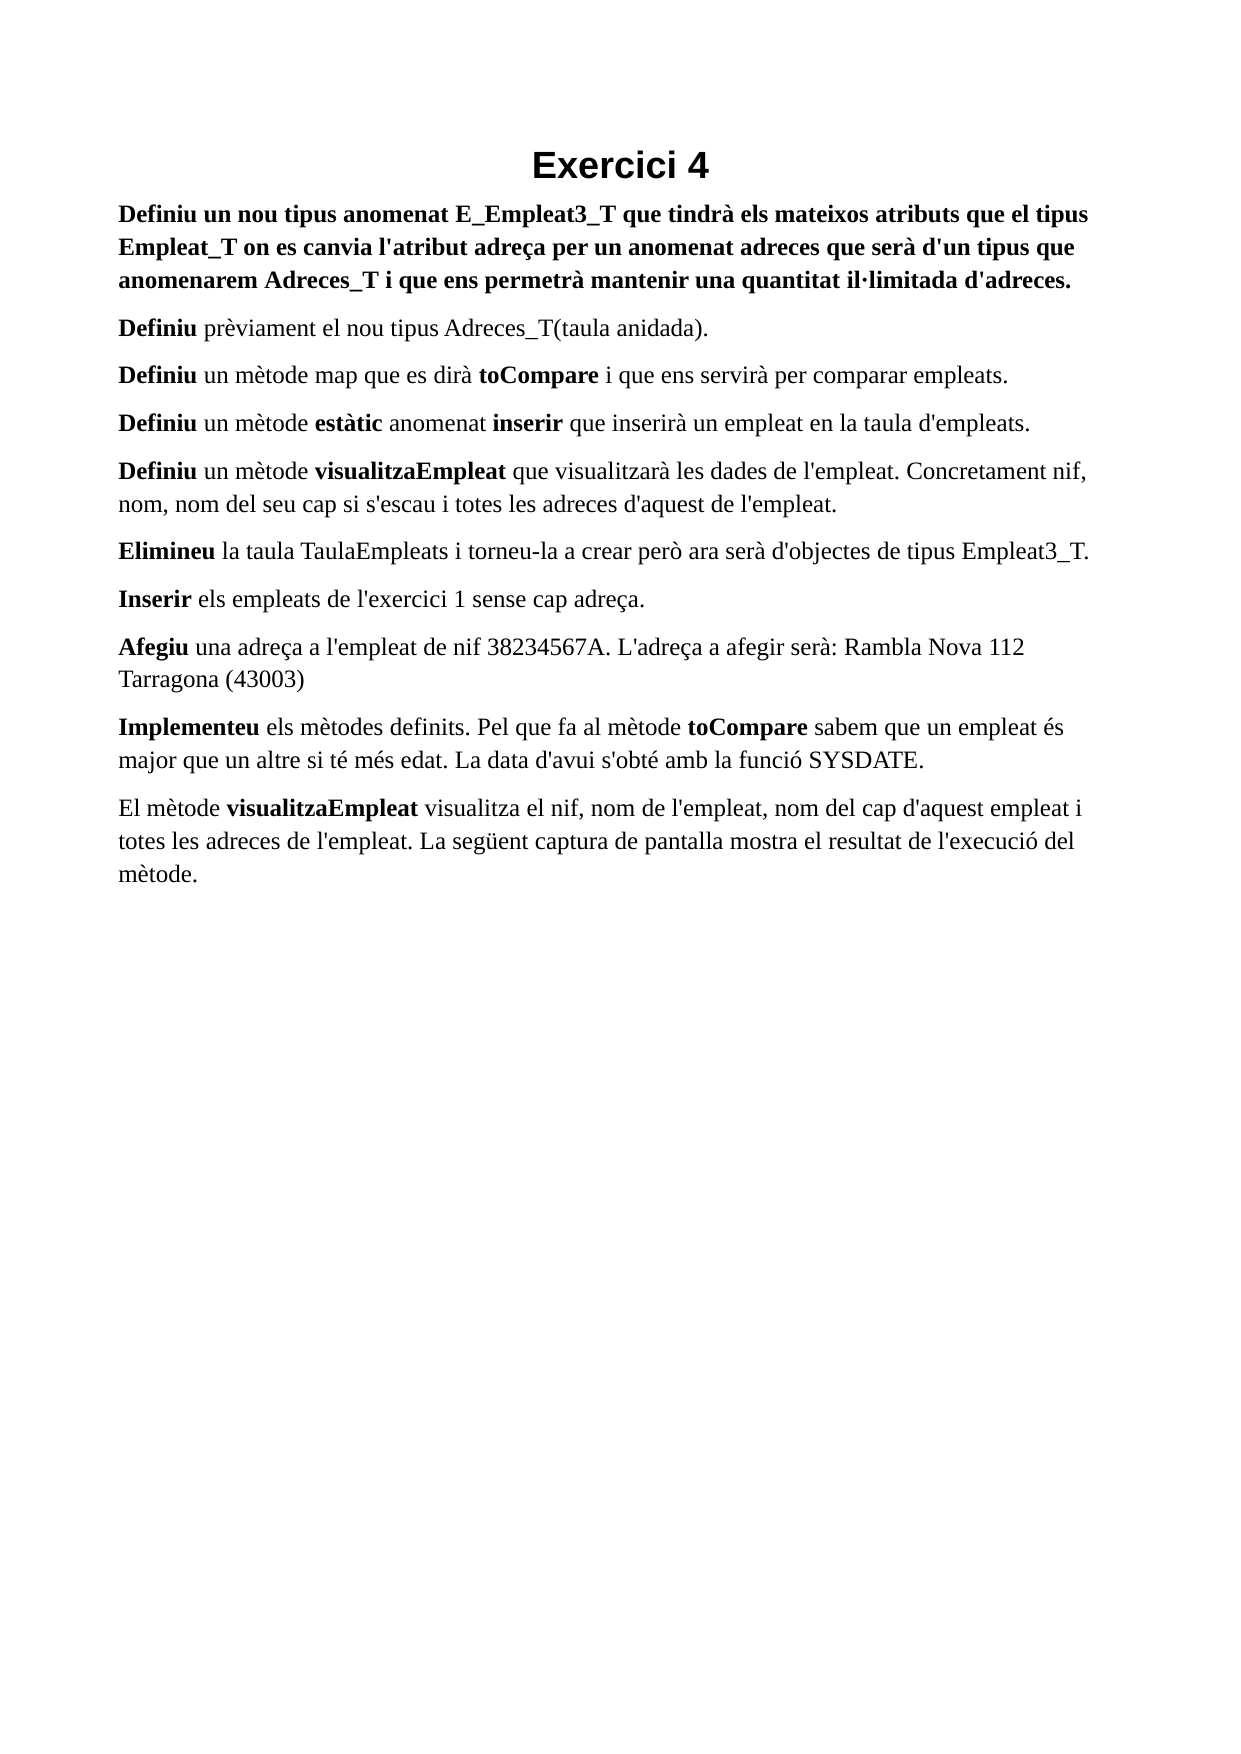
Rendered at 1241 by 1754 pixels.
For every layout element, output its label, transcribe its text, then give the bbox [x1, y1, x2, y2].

subtitle Exercici 4 [118, 143, 1122, 187]
text Definiu un mètode estàtic anomenat inserir que inserirà un empleat en la taula d'empleats. [118, 408, 1122, 437]
text Definiu un mètode visualitzaEmpleat que visualitzarà les dades de l'empleat. Concretament nif, nom, nom del seu cap si s'escau i totes les adreces d'aquest de l'empleat. [118, 456, 1122, 517]
text Definiu un nou tipus anomenat E_Empleat3_T que tindrà els mateixos atributs que el tipus Empleat_T on es canvia l'atribut adreça per un anomenat adreces que serà d'un tipus que anomenarem Adreces_T i que ens permetrà mantenir una quantitat il·limitada d'adreces. [118, 199, 1122, 294]
text El mètode visualitzaEmpleat visualitza el nif, nom de l'empleat, nom del cap d'aquest empleat i totes les adreces de l'empleat. La següent captura de pantalla mostra el resultat de l'execució del mètode. [118, 793, 1122, 888]
text Definiu prèviament el nou tipus Adreces_T(taula anidada). [118, 313, 1122, 342]
text Afegiu una adreça a l'empleat de nif 38234567A. L'adreça a afegir serà: Rambla Nova 112 Tarragona (43003) [118, 632, 1122, 693]
text Inserir els empleats de l'exercici 1 sense cap adreça. [118, 584, 1122, 613]
text Definiu un mètode map que es dirà toCompare i que ens servirà per comparar empleats. [118, 361, 1122, 389]
text Implementeu els mètodes definits. Pel que fa al mètode toCompare sabem que un empleat és major que un altre si té més edat. La data d'avui s'obté amb la funció SYSDATE. [118, 712, 1122, 774]
text Elimineu la taula TaulaEmpleats i torneu-la a crear però ara serà d'objectes de tipus Empleat3_T. [118, 536, 1122, 565]
